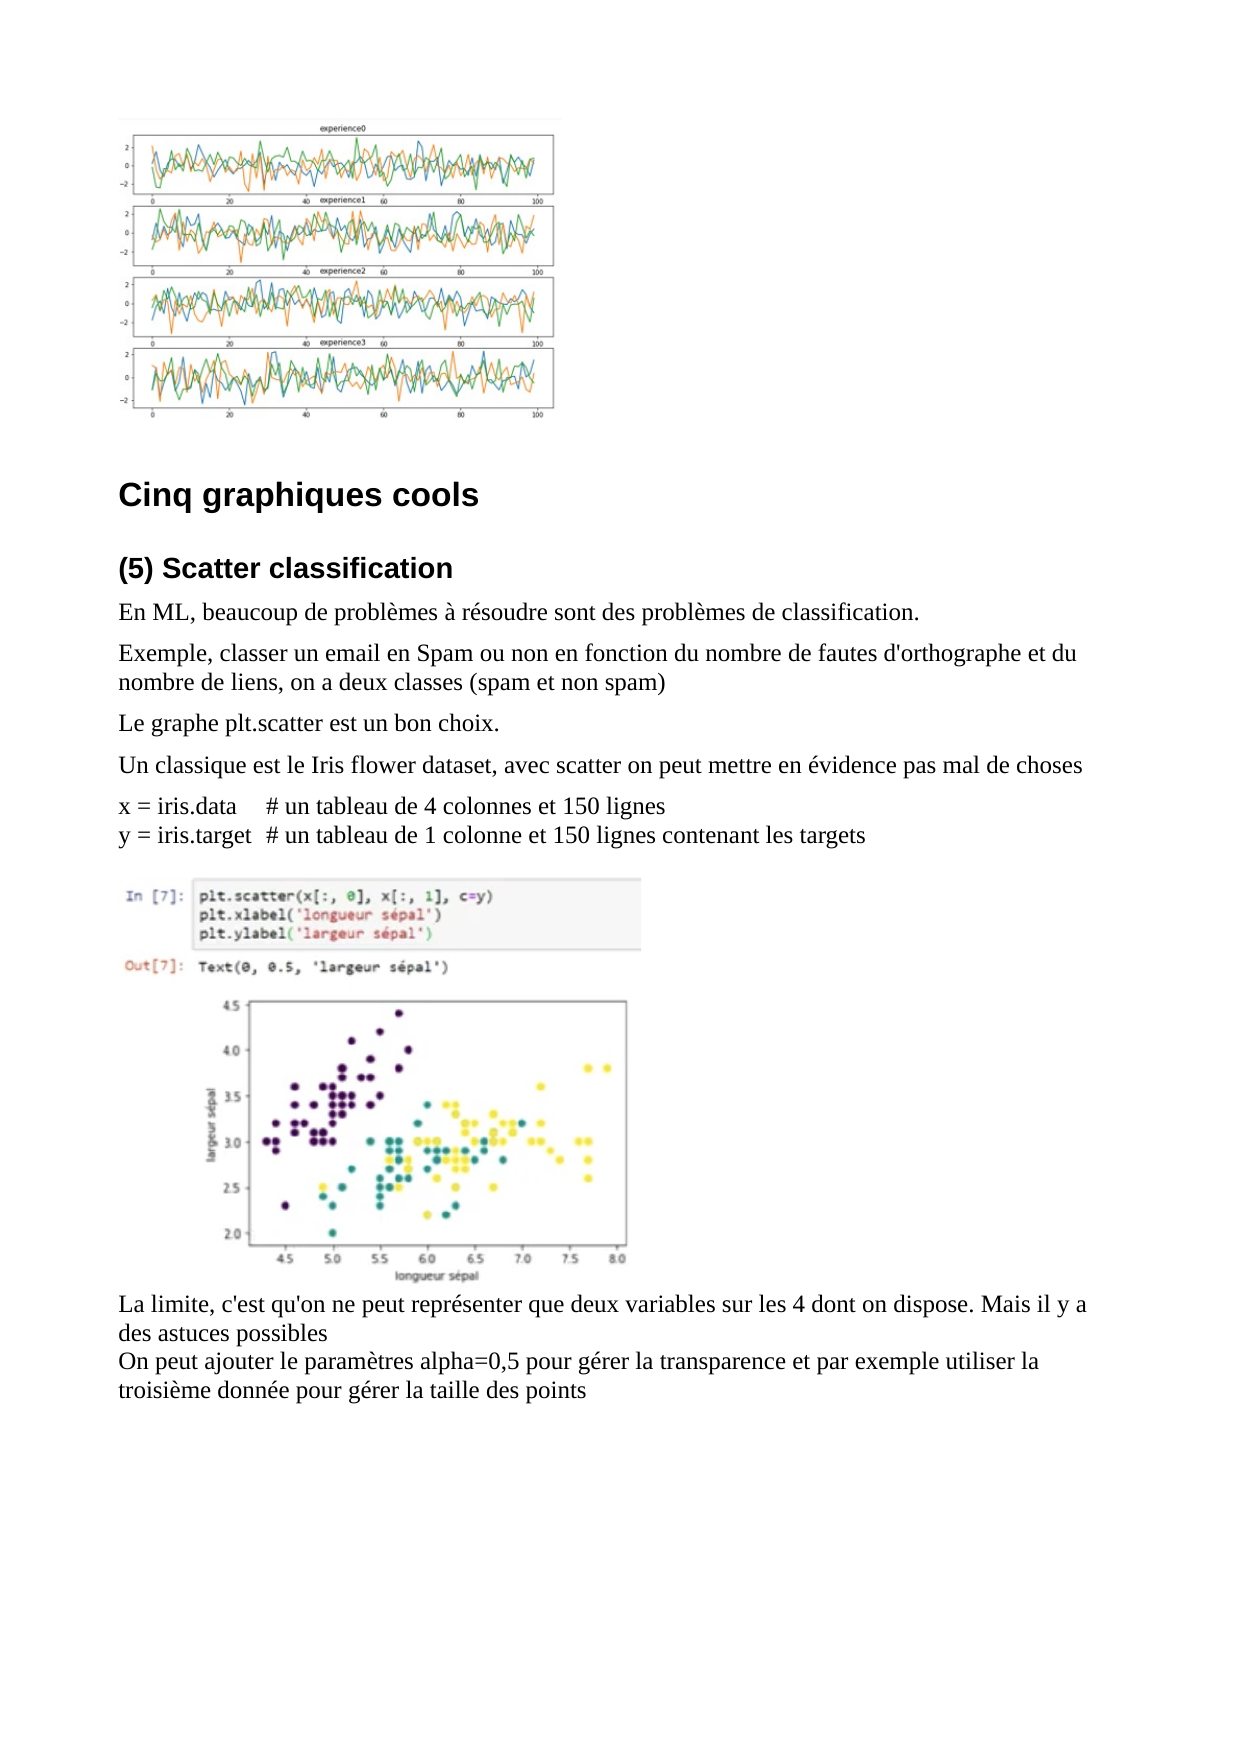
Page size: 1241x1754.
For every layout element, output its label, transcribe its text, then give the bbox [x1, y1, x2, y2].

subtitle Cinq graphiques cools [118, 475, 1122, 514]
text Un classique est le Iris flower dataset, avec scatter on peut mettre en évidence pas mal de choses [118, 750, 1122, 778]
text Exemple, classer un email en Spam ou non en fonction du nombre de fautes d'orthographe et du nombre de liens, on a deux classes (spam et non spam) [118, 638, 1122, 696]
text Le graphe plt.scatter est un bon choix. [118, 708, 1122, 737]
text La limite, c'est qu'on ne peut représenter que deux variables sur les 4 dont on dispose. Mais il y a des astuces possibles [118, 1289, 1122, 1346]
text x = iris.data # un tableau de 4 colonnes et 150 lignes [118, 791, 1122, 820]
subtitle (5) Scatter classification [118, 551, 1122, 585]
text En ML, beaucoup de problèmes à résoudre sont des problèmes de classification. [118, 597, 1122, 626]
picture [118, 877, 642, 1289]
text On peut ajouter le paramètres alpha=0,5 pour gérer la transparence et par exemple utiliser la troisième donnée pour gérer la taille des points [118, 1346, 1122, 1404]
text y = iris.target # un tableau de 1 colonne et 150 lignes contenant les targets [118, 820, 1122, 848]
picture [118, 118, 562, 422]
